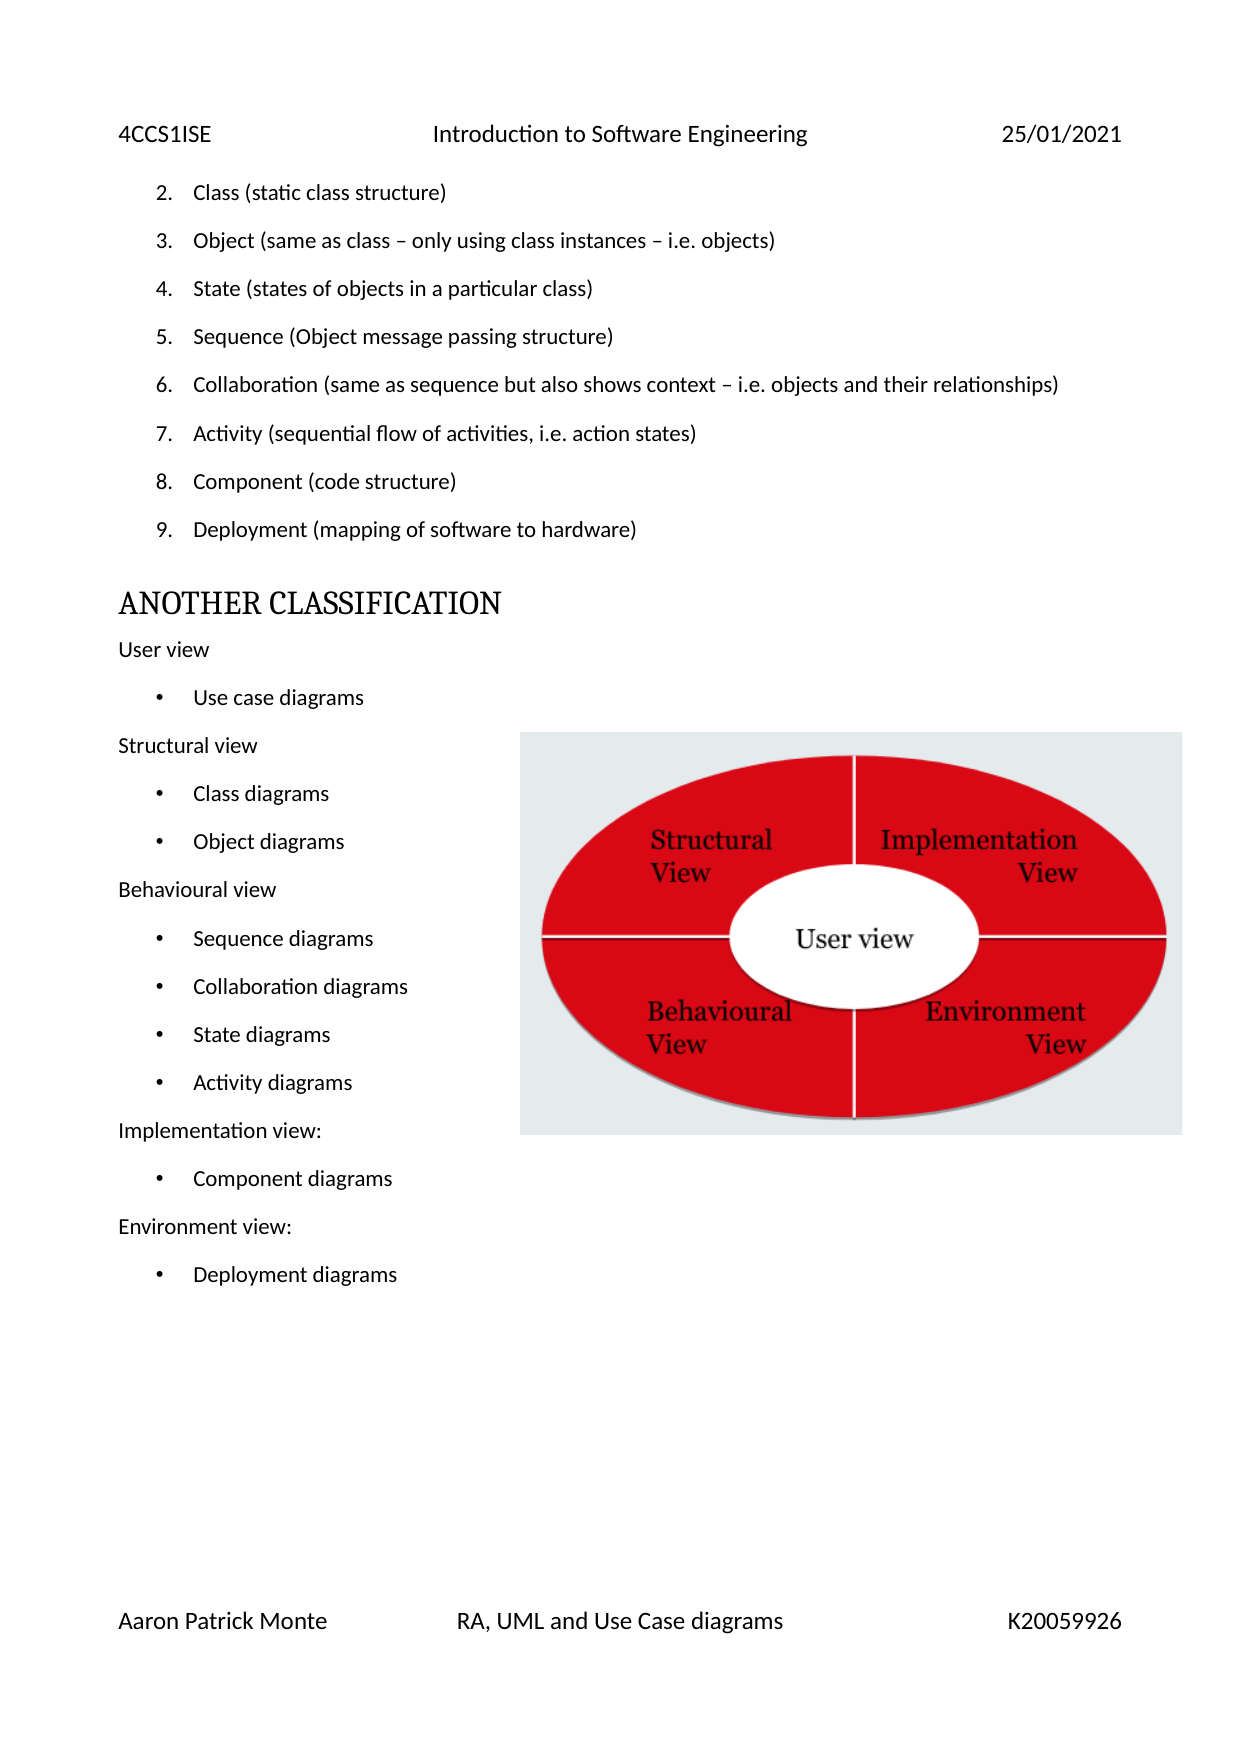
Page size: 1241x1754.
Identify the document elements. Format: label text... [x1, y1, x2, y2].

list Deployment (mapping of software to hardware) [156, 515, 1122, 543]
list Activity diagrams [156, 1068, 520, 1096]
list Component diagrams [156, 1164, 1122, 1192]
list Class diagrams [156, 779, 520, 807]
list Component (code structure) [156, 467, 1122, 495]
list Deployment diagrams [156, 1261, 1122, 1289]
list Object diagrams [156, 827, 520, 856]
list Collaboration diagrams [156, 972, 520, 1000]
text User view [118, 635, 1122, 663]
list State (states of objects in a particular class) [156, 274, 1122, 302]
list Collaboration (same as sequence but also shows context – i.e. objects and their relationships) [156, 371, 1122, 399]
list State diagrams [156, 1020, 520, 1048]
text Structural view [118, 731, 1122, 759]
list Use case diagrams [156, 683, 1122, 711]
list Object (same as class – only using class instances – i.e. objects) [156, 226, 1122, 254]
text Environment view: [118, 1212, 1122, 1241]
list Sequence (Object message passing structure) [156, 322, 1122, 351]
picture [520, 732, 1183, 1135]
list Sequence diagrams [156, 924, 520, 952]
subtitle Another classification [118, 584, 1122, 622]
list Activity (sequential flow of activities, i.e. action states) [156, 419, 1122, 447]
text Implementation view: [118, 1116, 1122, 1144]
list Class (static class structure) [156, 178, 1122, 206]
text Behavioural view [118, 876, 520, 904]
